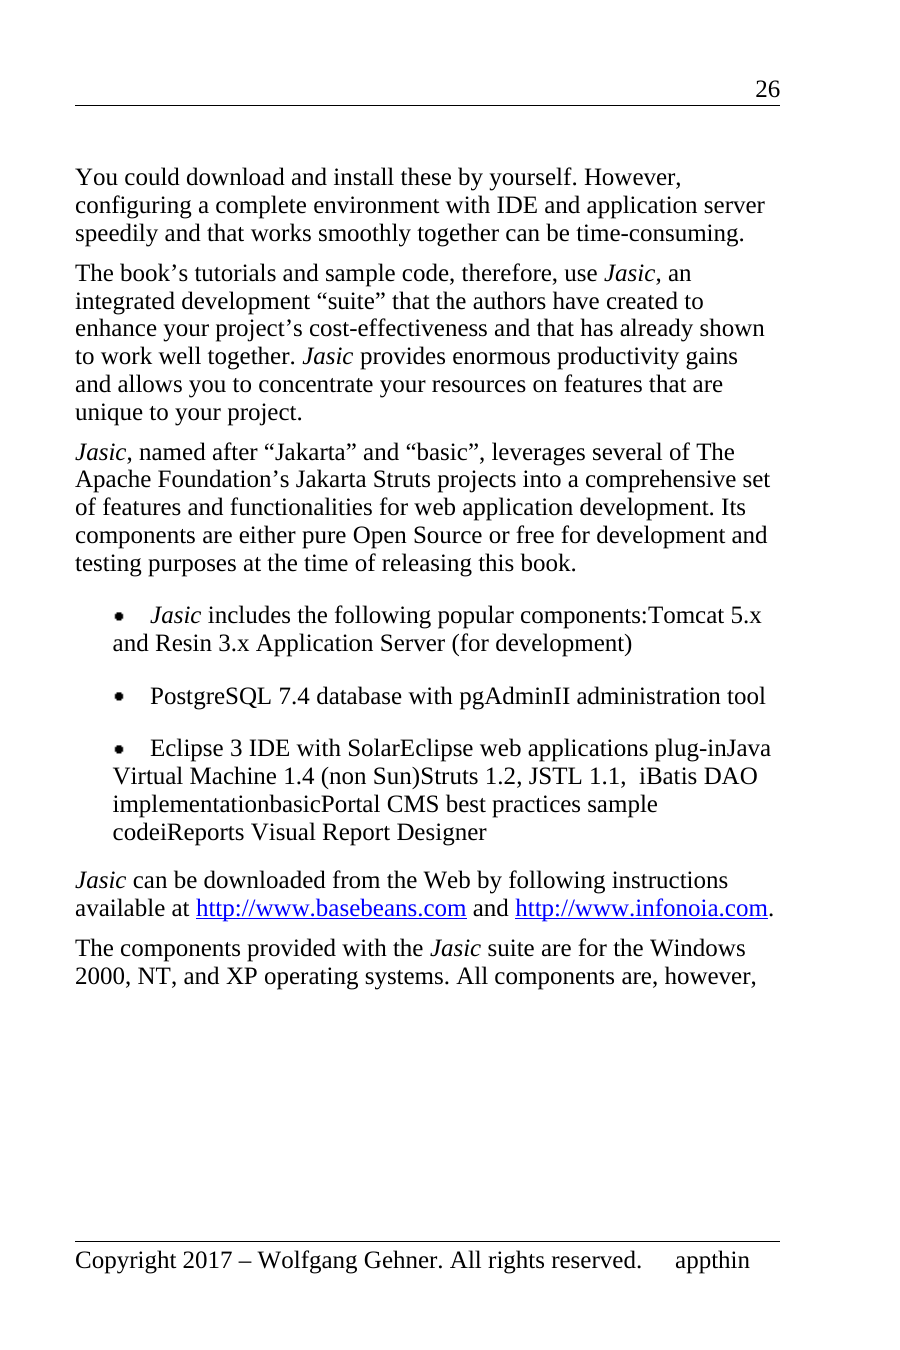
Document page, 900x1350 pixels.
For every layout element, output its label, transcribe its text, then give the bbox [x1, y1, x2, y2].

picture [112, 611, 125, 624]
text Jasic includes the following popular components:Tomcat 5.x and Resin 3.x Application Server (for development) [112, 601, 780, 657]
text Jasic, named after “Jakarta” and “basic”, leverages several of The Apache Foundation’s Jakarta Struts projects into a comprehensive set of features and functionalities for web application development. Its components are either pure Open Source or free for development and testing purposes at the time of releasing this book. [75, 438, 780, 576]
picture [112, 691, 125, 704]
text Jasic can be downloaded from the Web by following instructions available at http://www.basebeans.com and http://www.infonoia.com. [75, 866, 780, 922]
text Eclipse 3 IDE with SolarEclipse web applications plug-inJava Virtual Machine 1.4 (non Sun)Struts 1.2, JSTL 1.1, iBatis DAO implementationbasicPortal CMS best practices sample codeiReports Visual Report Designer [112, 734, 780, 845]
text PostgreSQL 7.4 database with pgAdminII administration tool [112, 682, 780, 709]
text The components provided with the Jasic suite are for the Windows 2000, NT, and XP operating systems. All components are, however, [75, 934, 780, 989]
text You could download and install these by yourself. However, configuring a complete environment with IDE and application server speedily and that works smoothly together can be time-consuming. [75, 163, 780, 247]
picture [112, 744, 125, 757]
text The book’s tutorials and sample code, therefore, use Jasic, an integrated development “suite” that the authors have created to enhance your project’s cost-effectiveness and that has already shown to work well together. Jasic provides enormous productivity gains and allows you to concentrate your resources on features that are unique to your project. [75, 259, 780, 425]
